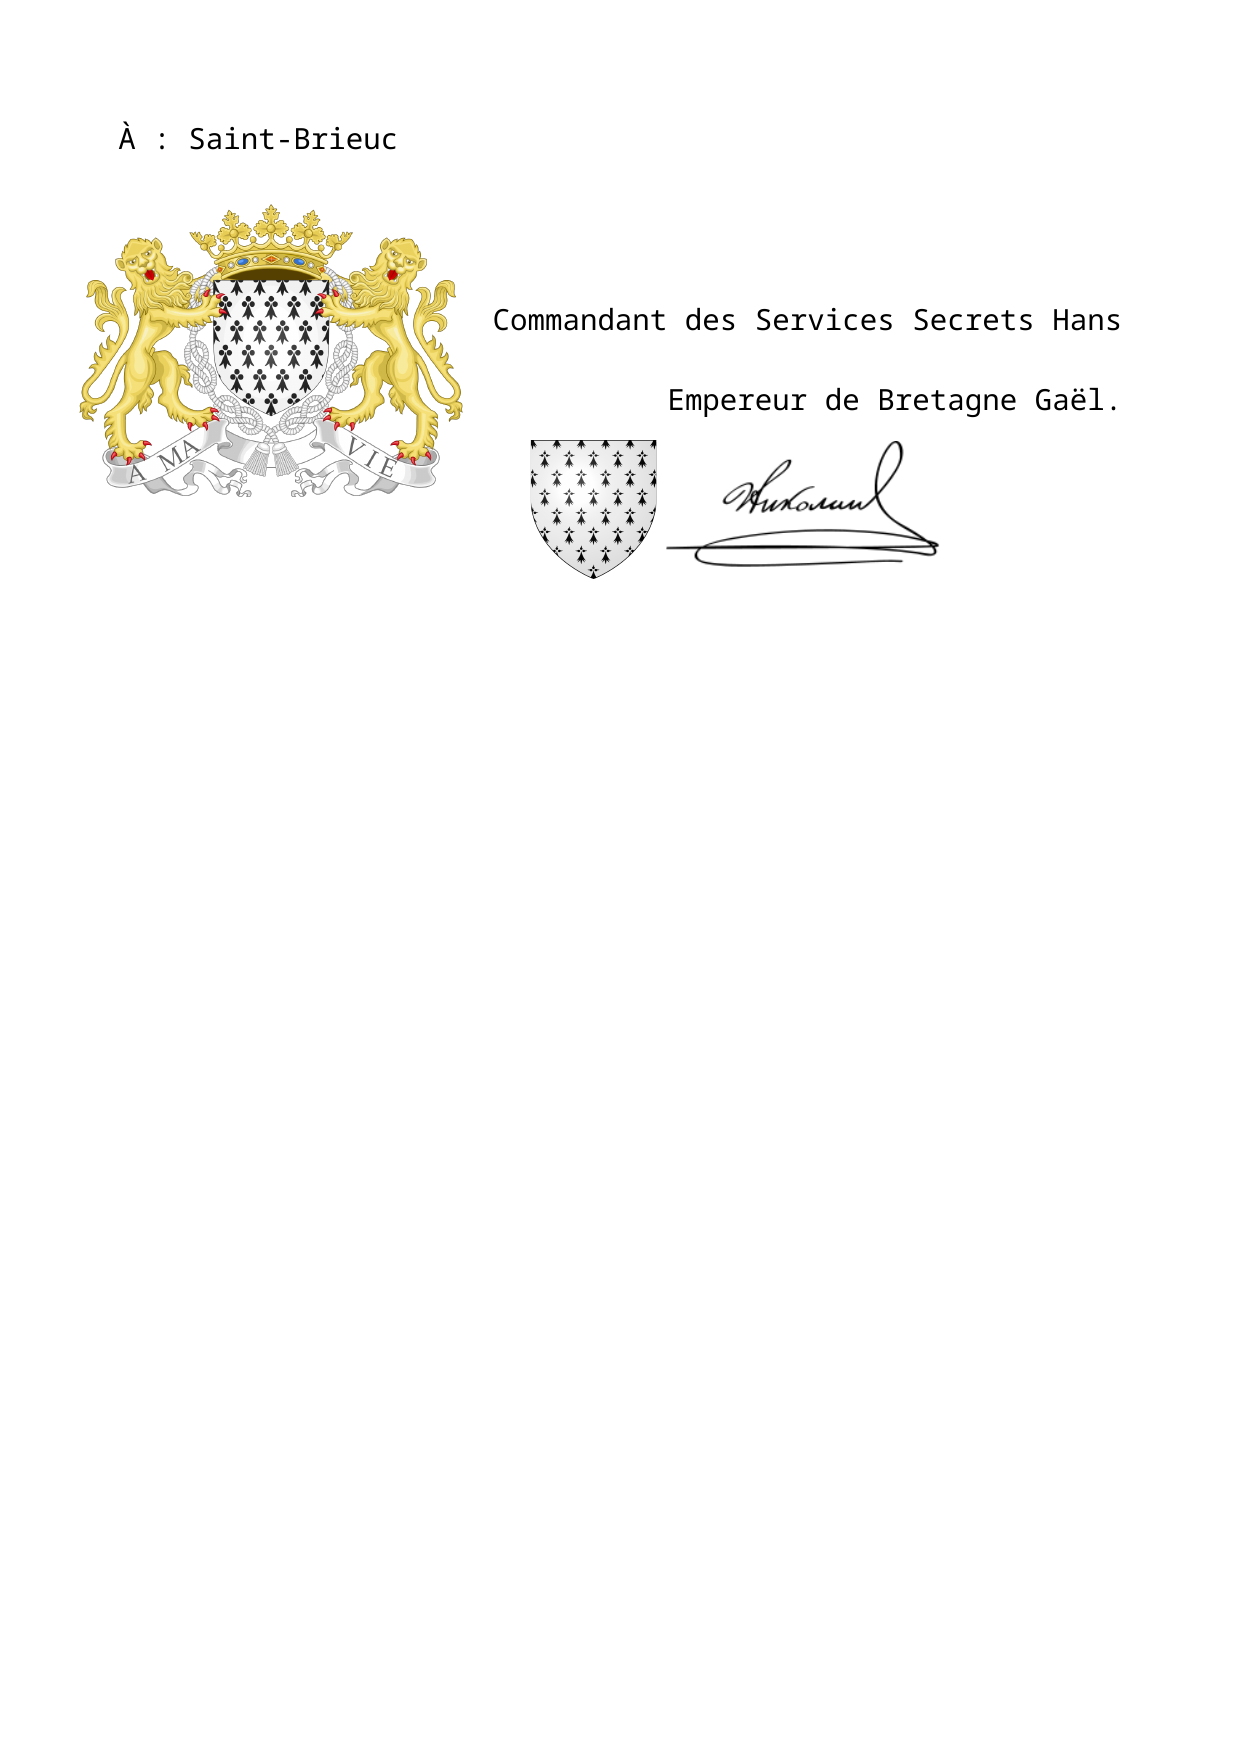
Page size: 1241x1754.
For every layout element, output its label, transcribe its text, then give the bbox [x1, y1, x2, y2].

text Empereur de Bretagne Gaël. [463, 379, 1122, 419]
picture [530, 440, 657, 579]
picture [79, 204, 463, 497]
picture [666, 441, 940, 567]
text À : Saint-Brieuc [118, 118, 1122, 158]
text Commandant des Services Secrets Hans [463, 299, 1122, 339]
